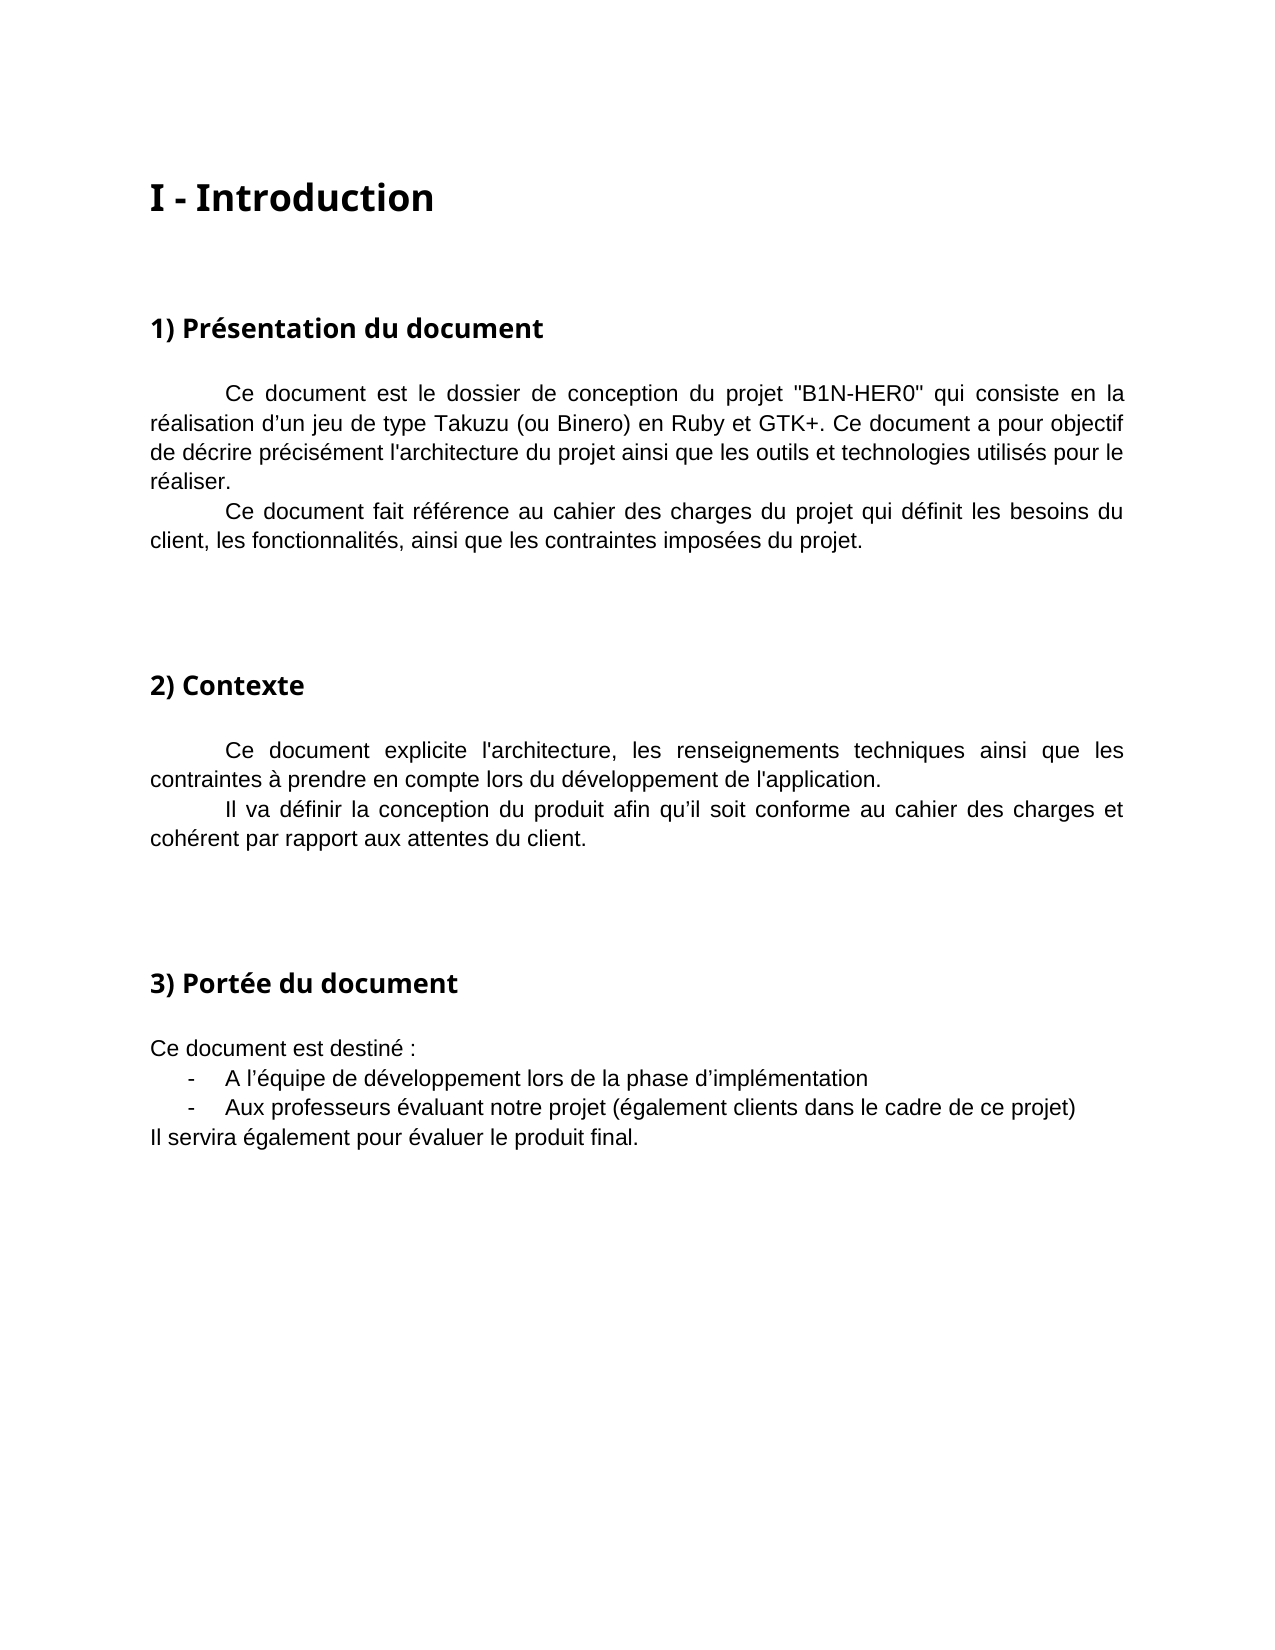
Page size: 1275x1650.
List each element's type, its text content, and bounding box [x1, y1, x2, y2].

list Aux professeurs évaluant notre projet (également clients dans le cadre de ce projet) [187, 1095, 1125, 1120]
text Ce document est destiné : [150, 1036, 1125, 1062]
text Il va définir la conception du produit afin qu’il soit conforme au cahier des charges et cohérent par rapport aux attentes du client. [150, 797, 1125, 852]
text Il servira également pour évaluer le produit final. [150, 1124, 1125, 1150]
text Ce document explicite l'architecture, les renseignements techniques ainsi que les contraintes à prendre en compte lors du développement de l'application. [150, 738, 1125, 793]
subtitle I - Introduction [150, 171, 1125, 222]
text Ce document fait référence au cahier des charges du projet qui définit les besoins du client, les fonctionnalités, ainsi que les contraintes imposées du projet. [150, 498, 1125, 553]
subtitle 3) Portée du document [150, 964, 1125, 1001]
subtitle 2) Contexte [150, 666, 1125, 703]
list A l’équipe de développement lors de la phase d’implémentation [187, 1065, 1125, 1091]
subtitle 1) Présentation du document [150, 309, 1125, 346]
text Ce document est le dossier de conception du projet "B1N-HER0" qui consiste en la réalisation d’un jeu de type Takuzu (ou Binero) en Ruby et GTK+. Ce document a pour objectif de décrire précisément l'architecture du projet ainsi que les outils et technologies utilisés pour le réaliser. [150, 381, 1125, 494]
